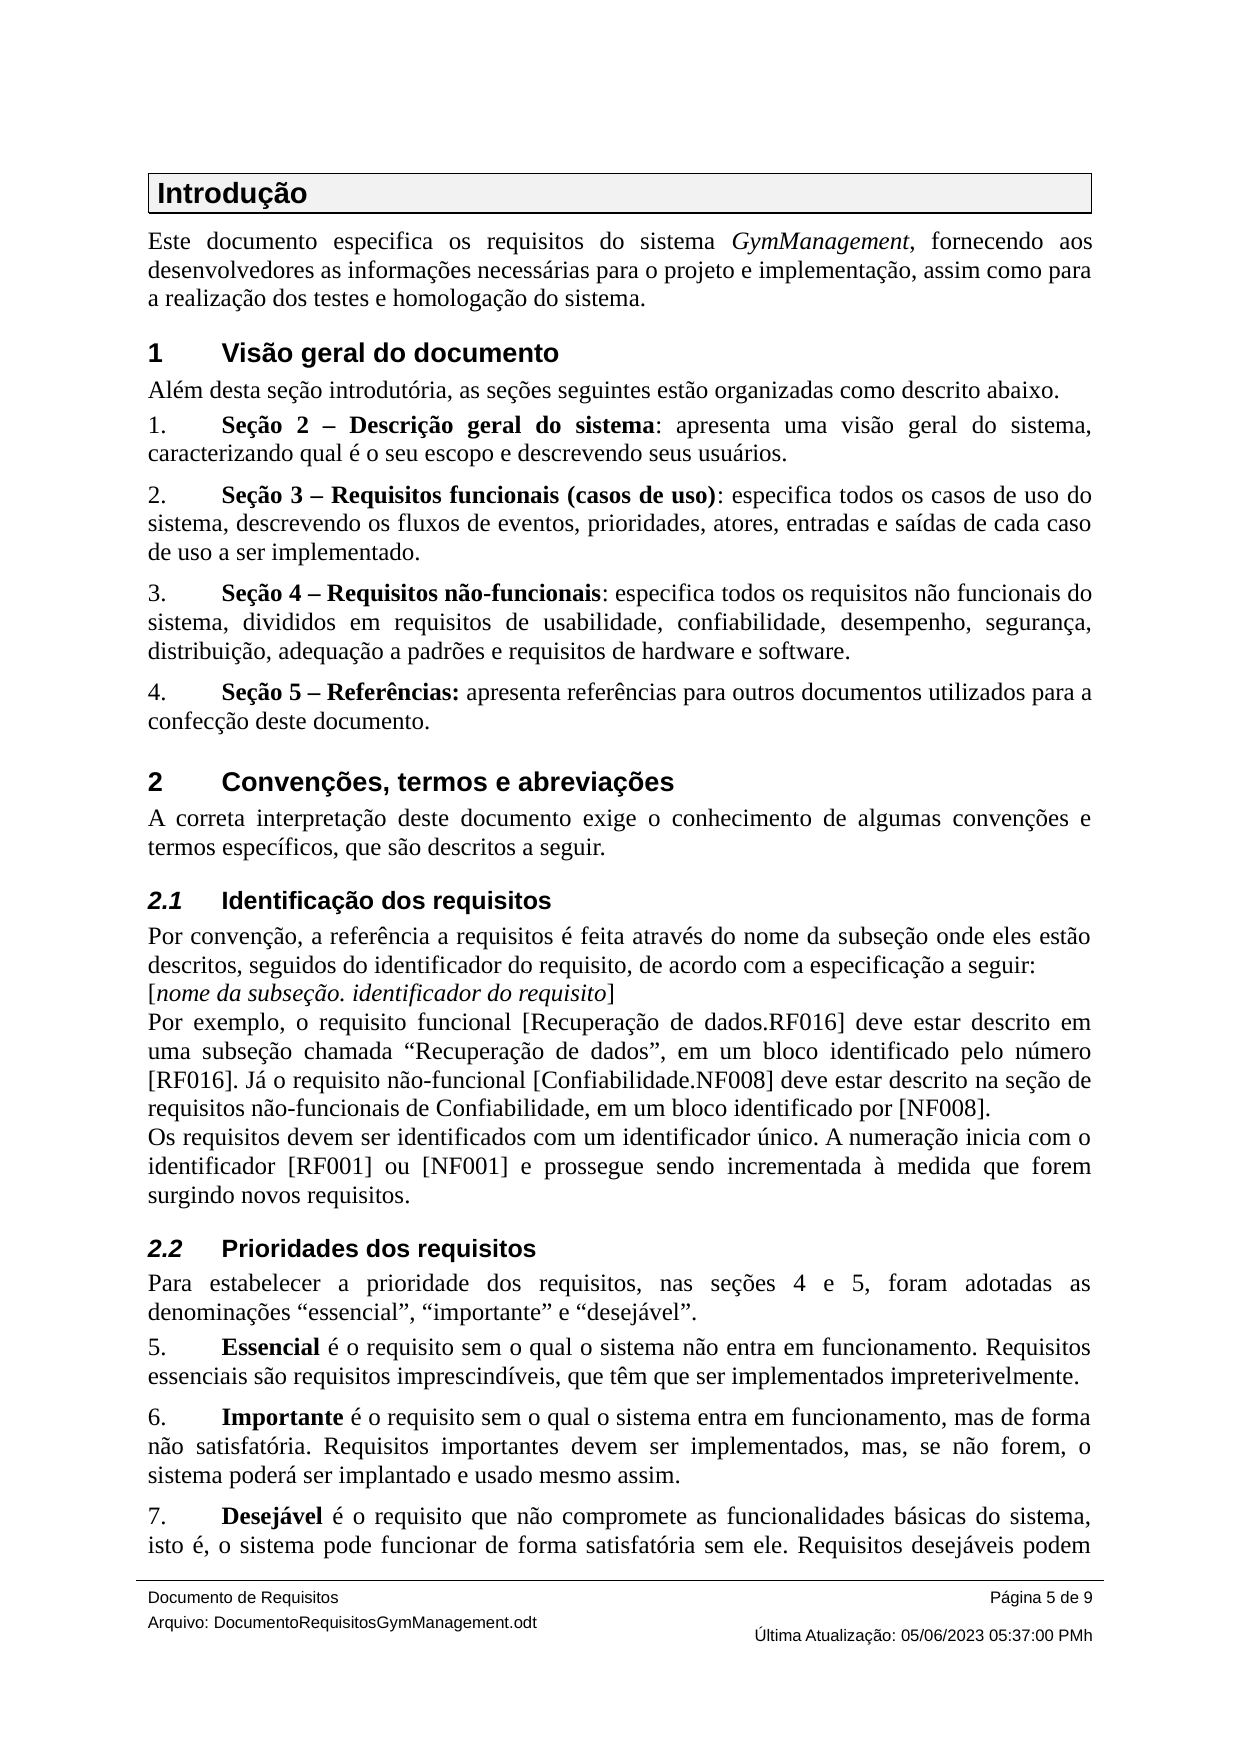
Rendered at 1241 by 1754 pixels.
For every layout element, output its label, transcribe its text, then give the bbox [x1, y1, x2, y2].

subtitle Convenções, termos e abreviações [148, 766, 1092, 797]
text A correta interpretação deste documento exige o conhecimento de algumas convenções e termos específicos, que são descritos a seguir. [148, 803, 1092, 861]
text Este documento especifica os requisitos do sistema GymManagement, fornecendo aos desenvolvedores as informações necessárias para o projeto e implementação, assim como para a realização dos testes e homologação do sistema. [148, 226, 1092, 312]
list Seção 3 – Requisitos funcionais (casos de uso): especifica todos os casos de uso do sistema, descrevendo os fluxos de eventos, prioridades, atores, entradas e saídas de cada caso de uso a ser implementado. [148, 480, 1092, 566]
subtitle Identificação dos requisitos [148, 886, 1092, 915]
list Importante é o requisito sem o qual o sistema entra em funcionamento, mas de forma não satisfatória. Requisitos importantes devem ser implementados, mas, se não forem, o sistema poderá ser implantado e usado mesmo assim. [148, 1402, 1092, 1488]
subtitle Visão geral do documento [148, 337, 1092, 368]
subtitle Introdução [149, 174, 1091, 212]
text Por convenção, a referência a requisitos é feita através do nome da subseção onde eles estão descritos, seguidos do identificador do requisito, de acordo com a especificação a seguir: [148, 921, 1092, 978]
list Desejável é o requisito que não compromete as funcionalidades básicas do sistema, isto é, o sistema pode funcionar de forma satisfatória sem ele. Requisitos desejáveis podem [148, 1501, 1092, 1558]
list Seção 4 – Requisitos não-funcionais: especifica todos os requisitos não funcionais do sistema, divididos em requisitos de usabilidade, confiabilidade, desempenho, segurança, distribuição, adequação a padrões e requisitos de hardware e software. [148, 578, 1092, 665]
text Os requisitos devem ser identificados com um identificador único. A numeração inicia com o identificador [RF001] ou [NF001] e prossegue sendo incrementada à medida que forem surgindo novos requisitos. [148, 1122, 1092, 1208]
text [nome da subseção. identificador do requisito] [148, 978, 1092, 1007]
subtitle Prioridades dos requisitos [148, 1233, 1092, 1262]
text Para estabelecer a prioridade dos requisitos, nas seções 4 e 5, foram adotadas as denominações “essencial”, “importante” e “desejável”. [148, 1268, 1092, 1326]
text Além desta seção introdutória, as seções seguintes estão organizadas como descrito abaixo. [148, 375, 1092, 403]
list Essencial é o requisito sem o qual o sistema não entra em funcionamento. Requisitos essenciais são requisitos imprescindíveis, que têm que ser implementados impreterivelmente. [148, 1332, 1092, 1390]
list Seção 2 – Descrição geral do sistema: apresenta uma visão geral do sistema, caracterizando qual é o seu escopo e descrevendo seus usuários. [148, 410, 1092, 467]
text Por exemplo, o requisito funcional [Recuperação de dados.RF016] deve estar descrito em uma subseção chamada “Recuperação de dados”, em um bloco identificado pelo número [RF016]. Já o requisito não-funcional [Confiabilidade.NF008] deve estar descrito na seção de requisitos não-funcionais de Confiabilidade, em um bloco identificado por [NF008]. [148, 1007, 1092, 1122]
list Seção 5 – Referências: apresenta referências para outros documentos utilizados para a confecção deste documento. [148, 677, 1092, 735]
